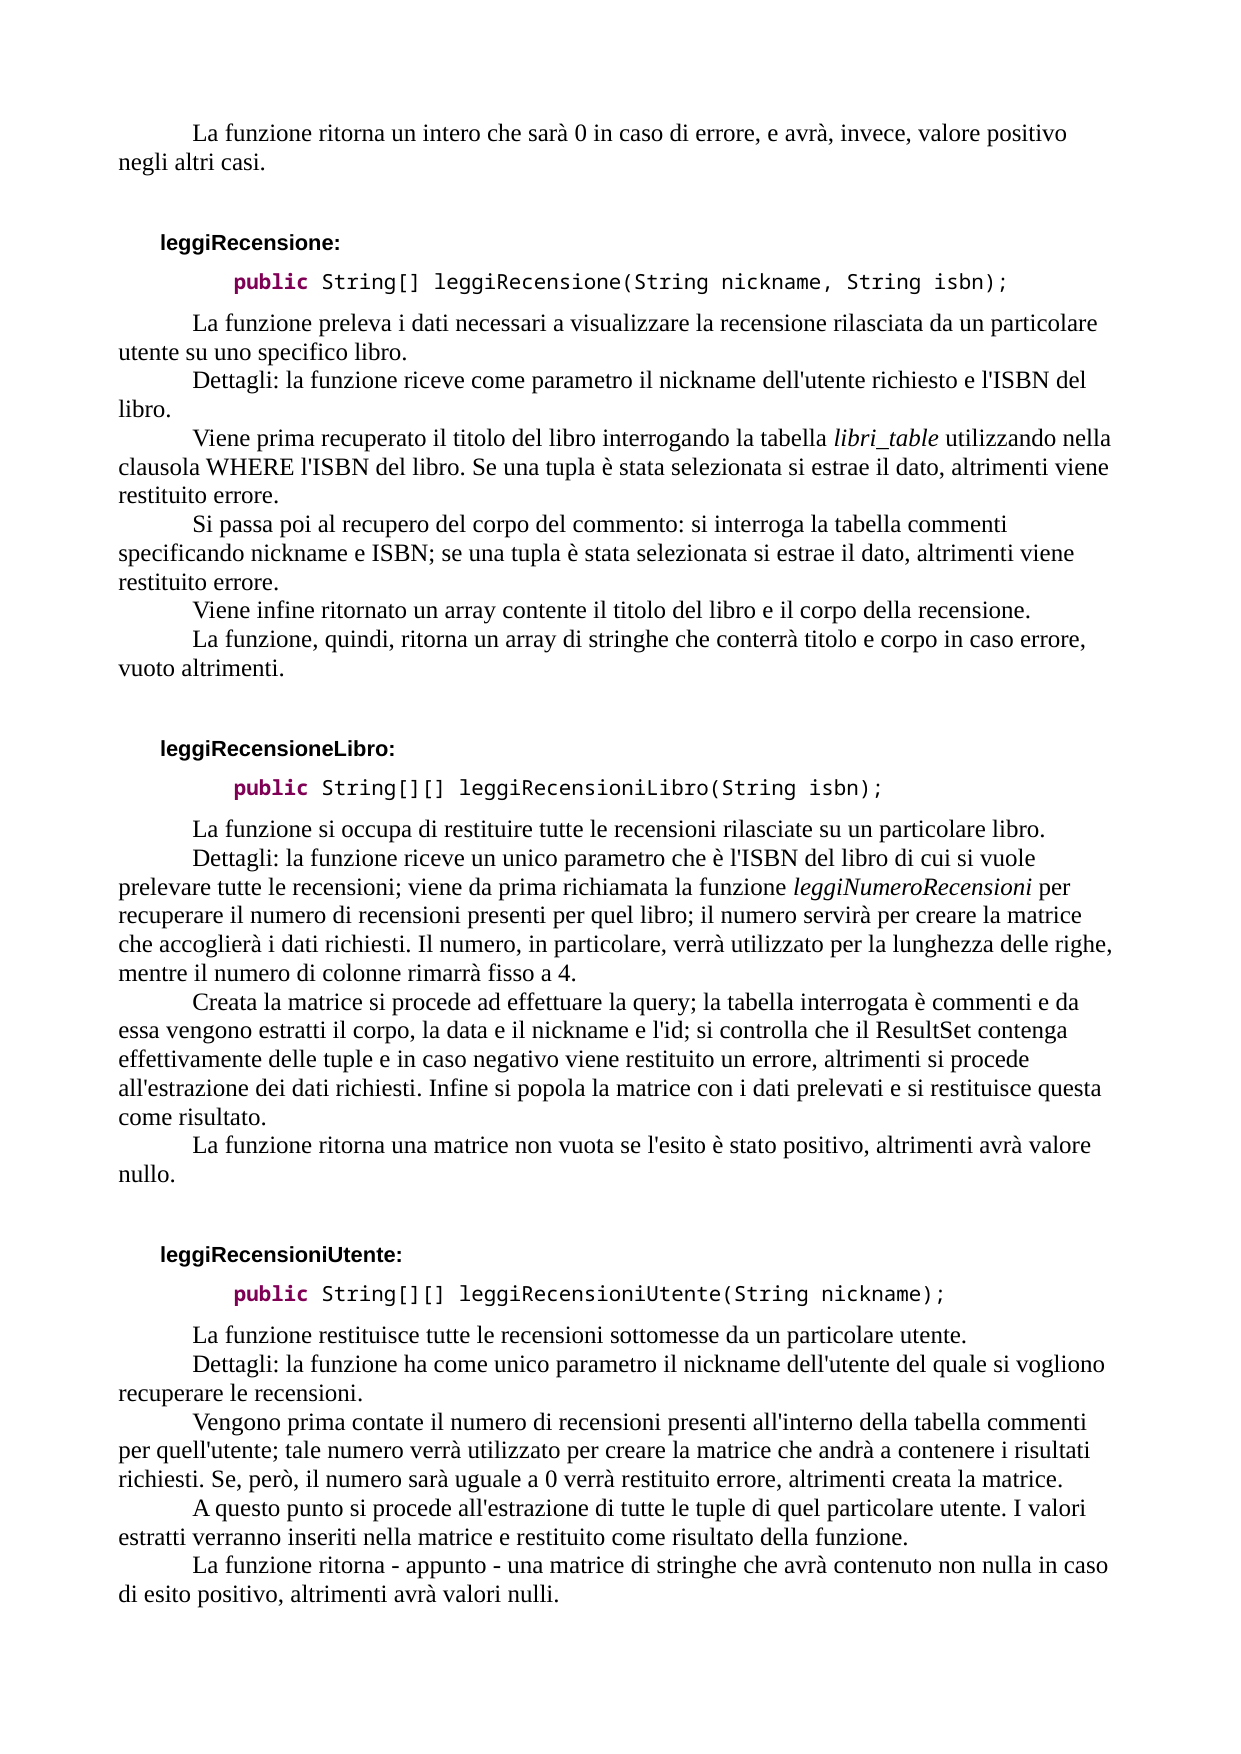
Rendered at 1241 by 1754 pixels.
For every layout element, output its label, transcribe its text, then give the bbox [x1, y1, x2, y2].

text La funzione si occupa di restituire tutte le recensioni rilasciate su un particolare libro. [118, 814, 1122, 843]
text Viene prima recuperato il titolo del libro interrogando la tabella libri_table utilizzando nella clausola WHERE l'ISBN del libro. Se una tupla è stata selezionata si estrae il dato, altrimenti viene restituito errore. [118, 423, 1122, 509]
text public String[][] leggiRecensioniUtente(String nickname); [233, 1279, 1122, 1308]
subtitle leggiRecensioneLibro: [160, 736, 1122, 761]
text public String[][] leggiRecensioniLibro(String isbn); [233, 773, 1122, 802]
text Creata la matrice si procede ad effettuare la query; la tabella interrogata è commenti e da essa vengono estratti il corpo, la data e il nickname e l'id; si controlla che il ResultSet contenga effettivamente delle tuple e in caso negativo viene restituito un errore, altrimenti si procede all'estrazione dei dati richiesti. Infine si popola la matrice con i dati prelevati e si restituisce questa come risultato. [118, 987, 1122, 1130]
text Si passa poi al recupero del corpo del commento: si interroga la tabella commenti specificando nickname e ISBN; se una tupla è stata selezionata si estrae il dato, altrimenti viene restituito errore. [118, 509, 1122, 596]
text Dettagli: la funzione ha come unico parametro il nickname dell'utente del quale si vogliono recuperare le recensioni. [118, 1349, 1122, 1407]
text La funzione ritorna - appunto - una matrice di stringhe che avrà contenuto non nulla in caso di esito positivo, altrimenti avrà valori nulli. [118, 1550, 1122, 1608]
text La funzione ritorna una matrice non vuota se l'esito è stato positivo, altrimenti avrà valore nullo. [118, 1130, 1122, 1188]
text La funzione restituisce tutte le recensioni sottomesse da un particolare utente. [118, 1320, 1122, 1349]
text Viene infine ritornato un array contente il titolo del libro e il corpo della recensione. [118, 596, 1122, 624]
text Dettagli: la funzione riceve un unico parametro che è l'ISBN del libro di cui si vuole prelevare tutte le recensioni; viene da prima richiamata la funzione leggiNumeroRecensioni per recuperare il numero di recensioni presenti per quel libro; il numero servirà per creare la matrice che accoglierà i dati richiesti. Il numero, in particolare, verrà utilizzato per la lunghezza delle righe, mentre il numero di colonne rimarrà fisso a 4. [118, 843, 1122, 987]
subtitle leggiRecensioniUtente: [160, 1242, 1122, 1267]
text La funzione, quindi, ritorna un array di stringhe che conterrà titolo e corpo in caso errore, vuoto altrimenti. [118, 624, 1122, 682]
text Vengono prima contate il numero di recensioni presenti all'interno della tabella commenti per quell'utente; tale numero verrà utilizzato per creare la matrice che andrà a contenere i risultati richiesti. Se, però, il numero sarà uguale a 0 verrà restituito errore, altrimenti creata la matrice. [118, 1407, 1122, 1493]
text La funzione ritorna un intero che sarà 0 in caso di errore, e avrà, invece, valore positivo negli altri casi. [118, 118, 1122, 176]
text A questo punto si procede all'estrazione di tutte le tuple di quel particolare utente. I valori estratti verranno inseriti nella matrice e restituito come risultato della funzione. [118, 1493, 1122, 1550]
text La funzione preleva i dati necessari a visualizzare la recensione rilasciata da un particolare utente su uno specifico libro. [118, 308, 1122, 366]
subtitle leggiRecensione: [160, 229, 1122, 254]
text public String[] leggiRecensione(String nickname, String isbn); [233, 267, 1122, 296]
text Dettagli: la funzione riceve come parametro il nickname dell'utente richiesto e l'ISBN del libro. [118, 366, 1122, 423]
